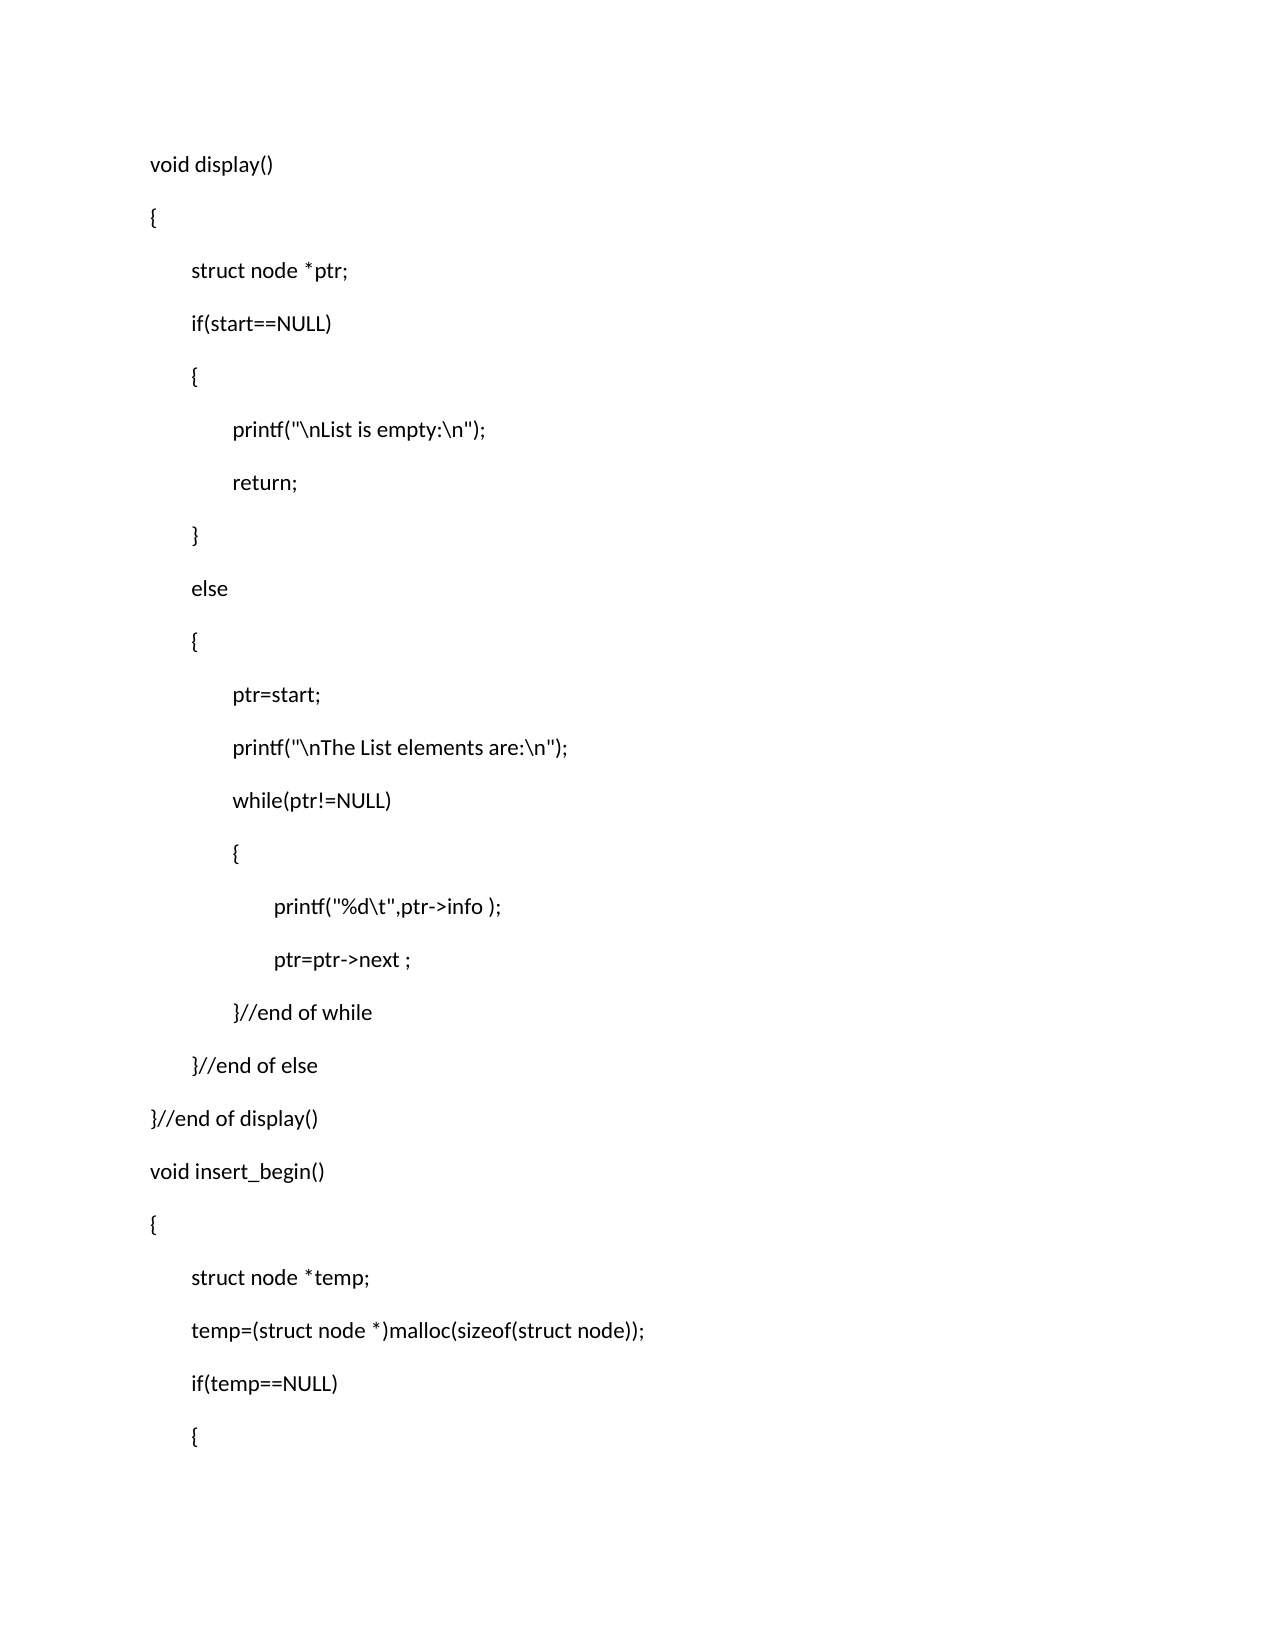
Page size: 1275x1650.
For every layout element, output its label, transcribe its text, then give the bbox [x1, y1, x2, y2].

text temp=(struct node *)malloc(sizeof(struct node)); [150, 1316, 1125, 1344]
text void display() [150, 150, 1125, 178]
text return; [150, 468, 1125, 496]
text void insert_begin() [150, 1157, 1125, 1185]
text { [150, 1422, 1125, 1451]
text { [150, 839, 1125, 867]
text while(ptr!=NULL) [150, 786, 1125, 814]
text } [150, 521, 1125, 549]
text printf("%d\t",ptr->info ); [150, 892, 1125, 920]
text struct node *temp; [150, 1263, 1125, 1291]
text if(start==NULL) [150, 309, 1125, 337]
text printf("\nList is empty:\n"); [150, 415, 1125, 443]
text struct node *ptr; [150, 256, 1125, 284]
text { [150, 362, 1125, 390]
text ptr=start; [150, 680, 1125, 708]
text if(temp==NULL) [150, 1369, 1125, 1397]
text printf("\nThe List elements are:\n"); [150, 733, 1125, 761]
text { [150, 1210, 1125, 1238]
text }//end of else [150, 1051, 1125, 1079]
text }//end of while [150, 998, 1125, 1026]
text { [150, 627, 1125, 655]
text { [150, 203, 1125, 231]
text }//end of display() [150, 1104, 1125, 1132]
text ptr=ptr->next ; [150, 945, 1125, 973]
text else [150, 574, 1125, 602]
